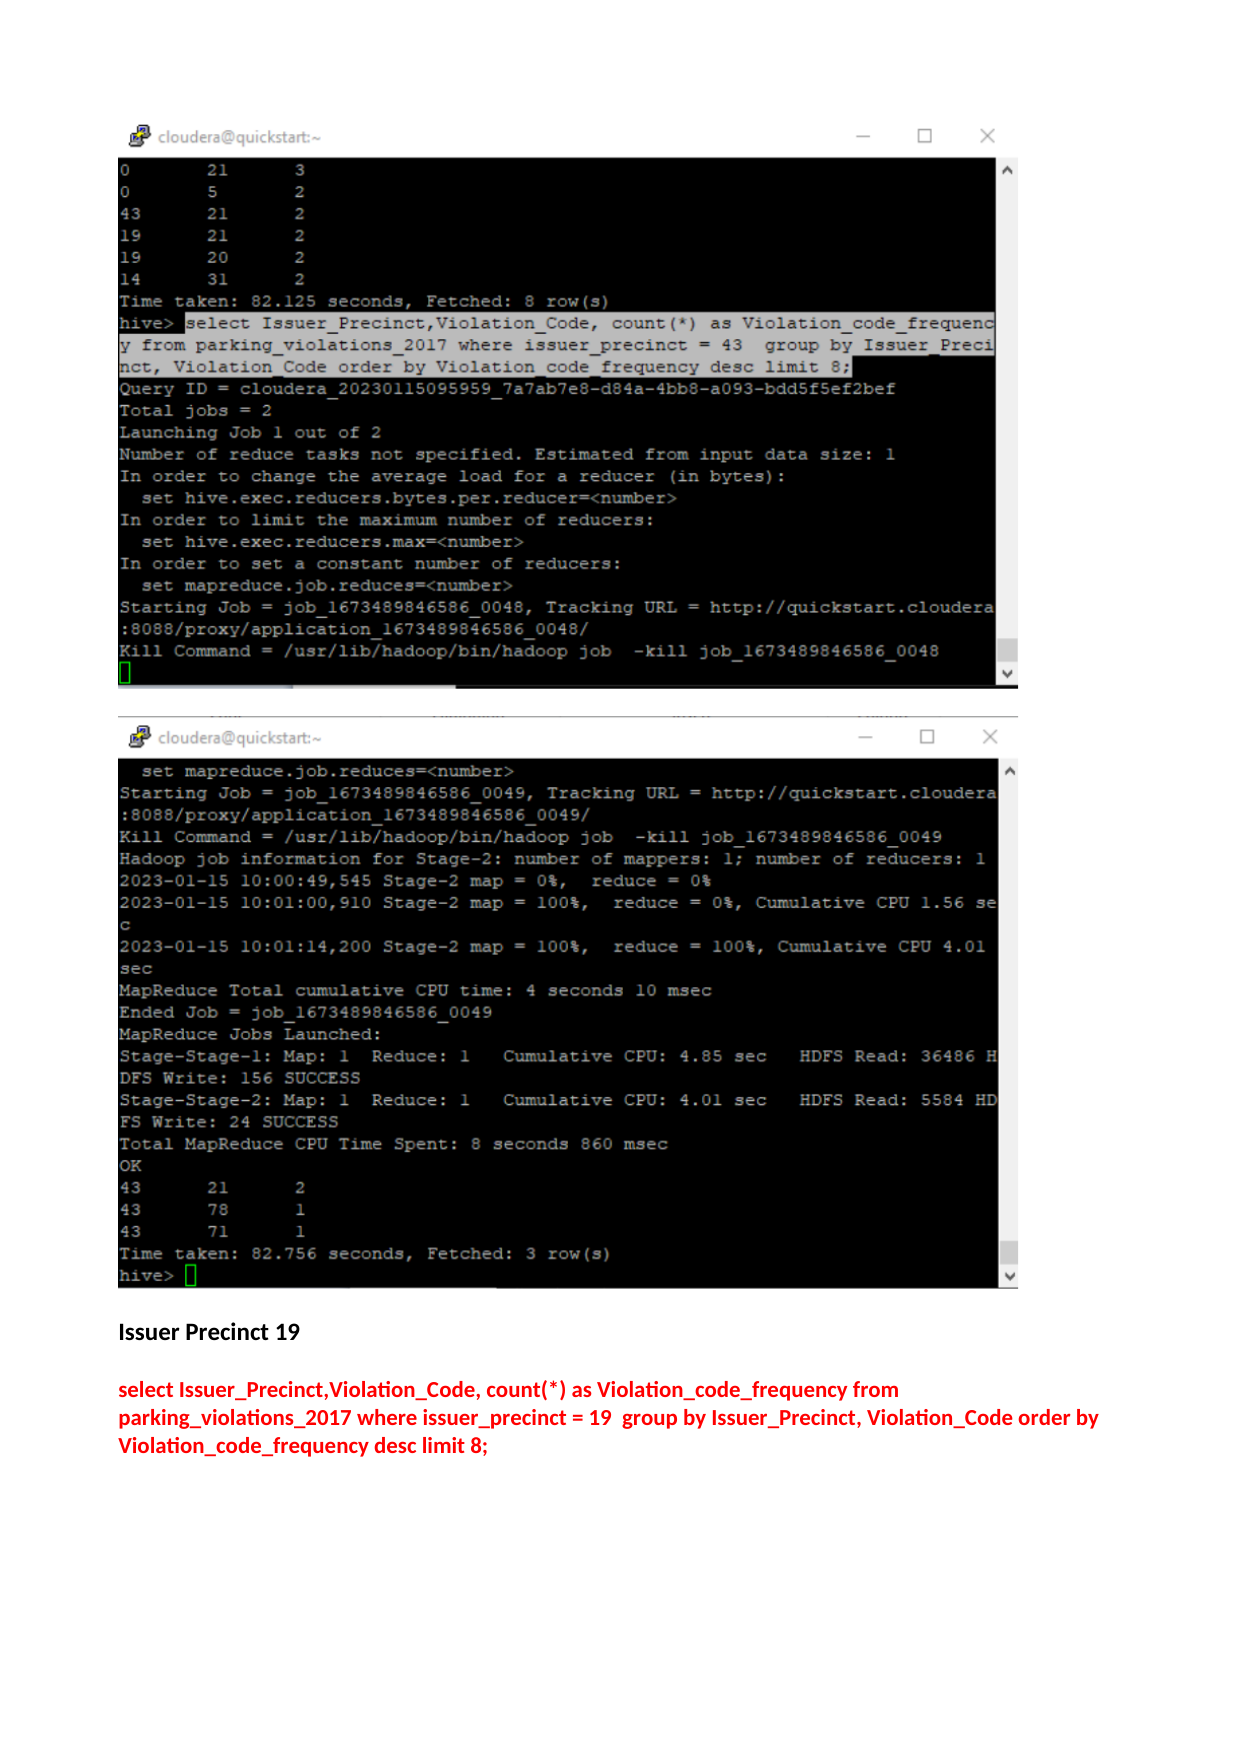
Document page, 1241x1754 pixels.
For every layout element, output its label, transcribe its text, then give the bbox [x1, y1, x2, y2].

text select Issuer_Precinct,Violation_Code, count(*) as Violation_code_frequency from parking_violations_2017 where issuer_precinct = 19 group by Issuer_Precinct, Violation_Code order by Violation_code_frequency desc limit 8; [118, 1375, 1122, 1459]
text Issuer Precinct 19 [118, 1316, 1122, 1347]
